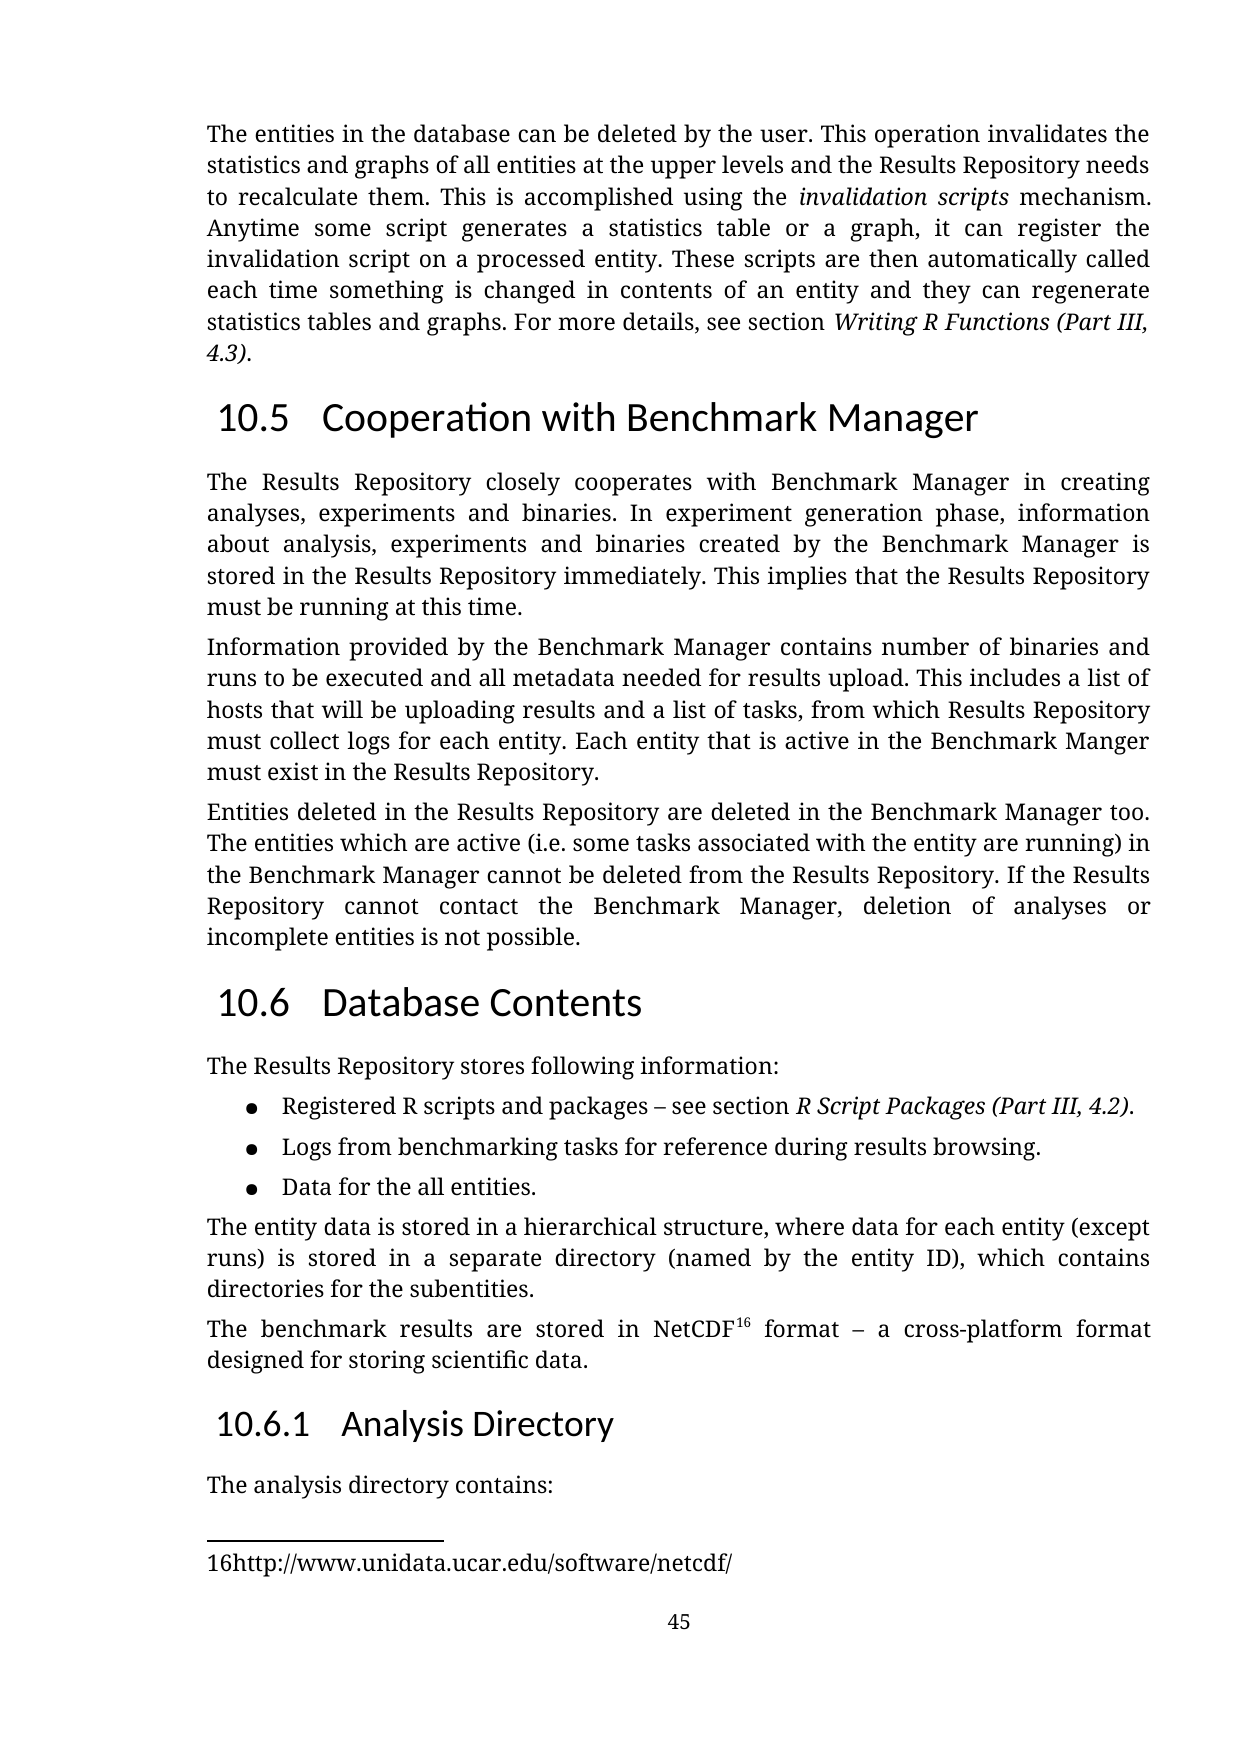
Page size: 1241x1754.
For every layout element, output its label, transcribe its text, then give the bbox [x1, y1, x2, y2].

text The Results Repository closely cooperates with Benchmark Manager in creating analyses, experiments and binaries. In experiment generation phase, information about analysis, experiments and binaries created by the Benchmark Manager is stored in the Results Repository immediately. This implies that the Results Repository must be running at this time. [207, 466, 1152, 622]
list Logs from benchmarking tasks for reference during results browsing. [244, 1130, 1152, 1162]
subtitle Cooperation with Benchmark Manager [207, 401, 1152, 442]
list Data for the all entities. [244, 1171, 1152, 1202]
text Entities deleted in the Results Repository are deleted in the Benchmark Manager too. The entities which are active (i.e. some tasks associated with the entity are running) in the Benchmark Manager cannot be deleted from the Results Repository. If the Results Repository cannot contact the Benchmark Manager, deletion of analyses or incomplete entities is not possible. [207, 796, 1152, 952]
subtitle Analysis Directory [207, 1408, 1152, 1446]
subtitle Database Contents [207, 985, 1152, 1027]
text The Results Repository stores following information: [207, 1050, 1152, 1081]
text The entity data is stored in a hierarchical structure, where data for each entity (except runs) is stored in a separate directory (named by the entity ID), which contains directories for the subentities. [207, 1211, 1152, 1304]
text Information provided by the Benchmark Manager contains number of binaries and runs to be executed and all metadata needed for results upload. This includes a list of hosts that will be uploading results and a list of tasks, from which Results Repository must collect logs for each entity. Each entity that is active in the Benchmark Manger must exist in the Results Repository. [207, 631, 1152, 787]
text The analysis directory contains: [207, 1469, 1152, 1501]
text http://www.unidata.ucar.edu/software/netcdf/ [207, 1547, 1152, 1578]
text The entities in the database can be deleted by the user. This operation invalidates the statistics and graphs of all entities at the upper levels and the Results Repository needs to recalculate them. This is accomplished using the invalidation scripts mechanism. Anytime some script generates a statistics table or a graph, it can register the invalidation script on a processed entity. These scripts are then automatically called each time something is changed in contents of an entity and they can regenerate statistics tables and graphs. For more details, see section Writing R Functions (Part III, 4.3). [207, 118, 1152, 368]
text The benchmark results are stored in NetCDF format – a cross-platform format designed for storing scientific data. [207, 1313, 1152, 1376]
list Registered R scripts and packages – see section R Script Packages (Part III, 4.2). [244, 1090, 1152, 1122]
